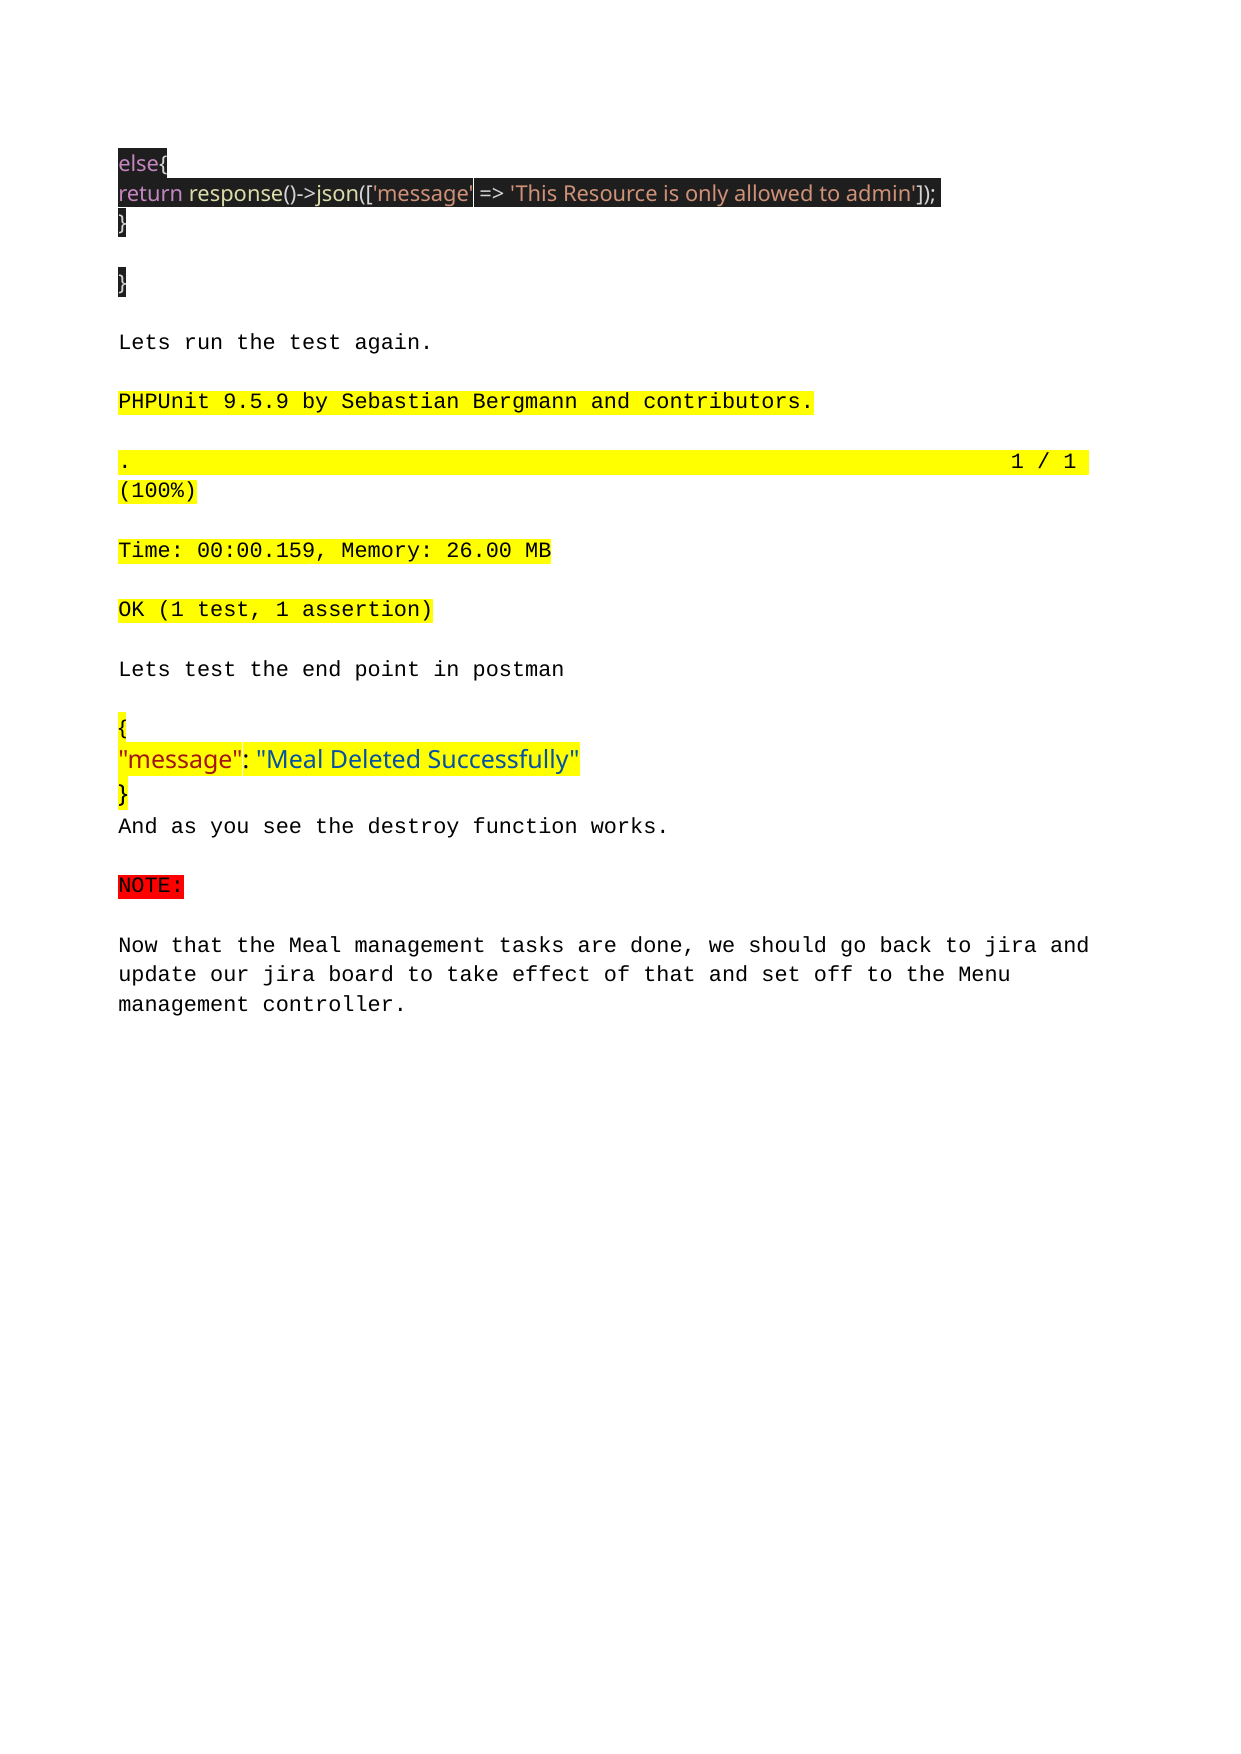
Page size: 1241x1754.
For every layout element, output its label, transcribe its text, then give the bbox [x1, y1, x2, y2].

text { [118, 712, 1122, 742]
text } [118, 776, 1122, 810]
text Now that the Meal management tasks are done, we should go back to jira and update our jira board to take effect of that and set off to the Menu management controller. [118, 929, 1122, 1018]
text } [118, 267, 1122, 297]
text And as you see the destroy function works. [118, 810, 1122, 840]
text Lets run the test again. [118, 326, 1122, 356]
text OK (1 test, 1 assertion) [118, 593, 1122, 623]
text "message": "Meal Deleted Successfully" [118, 742, 1122, 776]
text PHPUnit 9.5.9 by Sebastian Bergmann and contributors. [118, 386, 1122, 415]
text Lets test the end point in postman [118, 653, 1122, 683]
text } [118, 207, 1122, 237]
text . 1 / 1 (100%) [118, 445, 1122, 504]
text Time: 00:00.159, Memory: 26.00 MB [118, 534, 1122, 564]
text return response()->json(['message' => 'This Resource is only allowed to admin']); [118, 178, 1122, 207]
text else{ [118, 148, 1122, 178]
text NOTE: [118, 869, 1122, 899]
